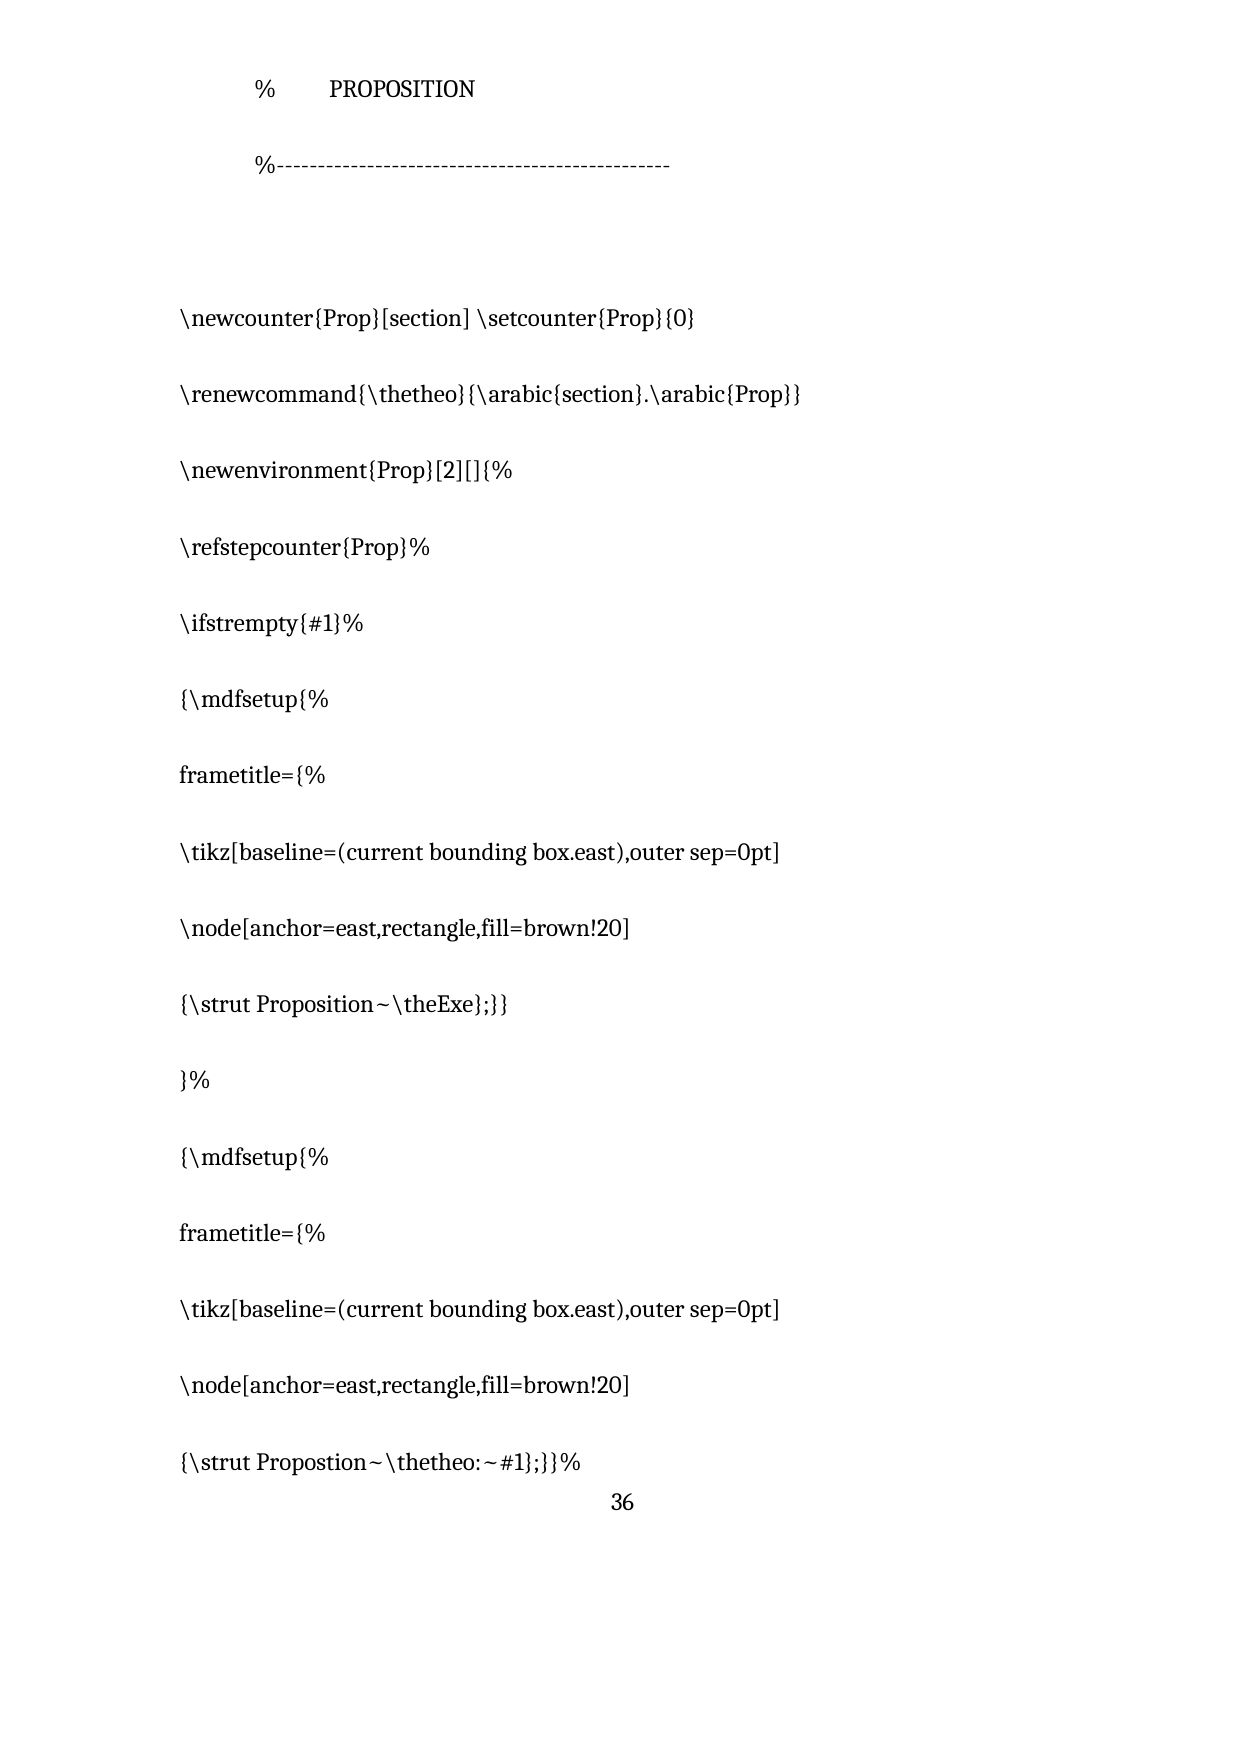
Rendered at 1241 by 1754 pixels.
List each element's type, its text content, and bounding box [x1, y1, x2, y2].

text \newenvironment{Prop}[2][]{% [179, 456, 1065, 485]
text frametitle={% [179, 1219, 1065, 1247]
text frametitle={% [179, 761, 1065, 790]
text \tikz[baseline=(current bounding box.east),outer sep=0pt] [179, 1295, 1065, 1324]
text %------------------------------------------------ [179, 151, 1065, 180]
text \refstepcounter{Prop}% [179, 532, 1065, 561]
text \ifstrempty{#1}% [179, 609, 1065, 637]
text {\strut Propostion~\thetheo:~#1};}}% [179, 1447, 1065, 1476]
text % PROPOSITION [179, 75, 1065, 104]
text \newcounter{Prop}[section] \setcounter{Prop}{0} [179, 304, 1065, 332]
text {\mdfsetup{% [179, 685, 1065, 714]
text \node[anchor=east,rectangle,fill=brown!20] [179, 914, 1065, 942]
text {\strut Proposition~\theExe};}} [179, 990, 1065, 1019]
text \renewcommand{\thetheo}{\arabic{section}.\arabic{Prop}} [179, 380, 1065, 409]
text \node[anchor=east,rectangle,fill=brown!20] [179, 1371, 1065, 1400]
text }% [179, 1066, 1065, 1095]
text \tikz[baseline=(current bounding box.east),outer sep=0pt] [179, 837, 1065, 866]
text {\mdfsetup{% [179, 1142, 1065, 1171]
